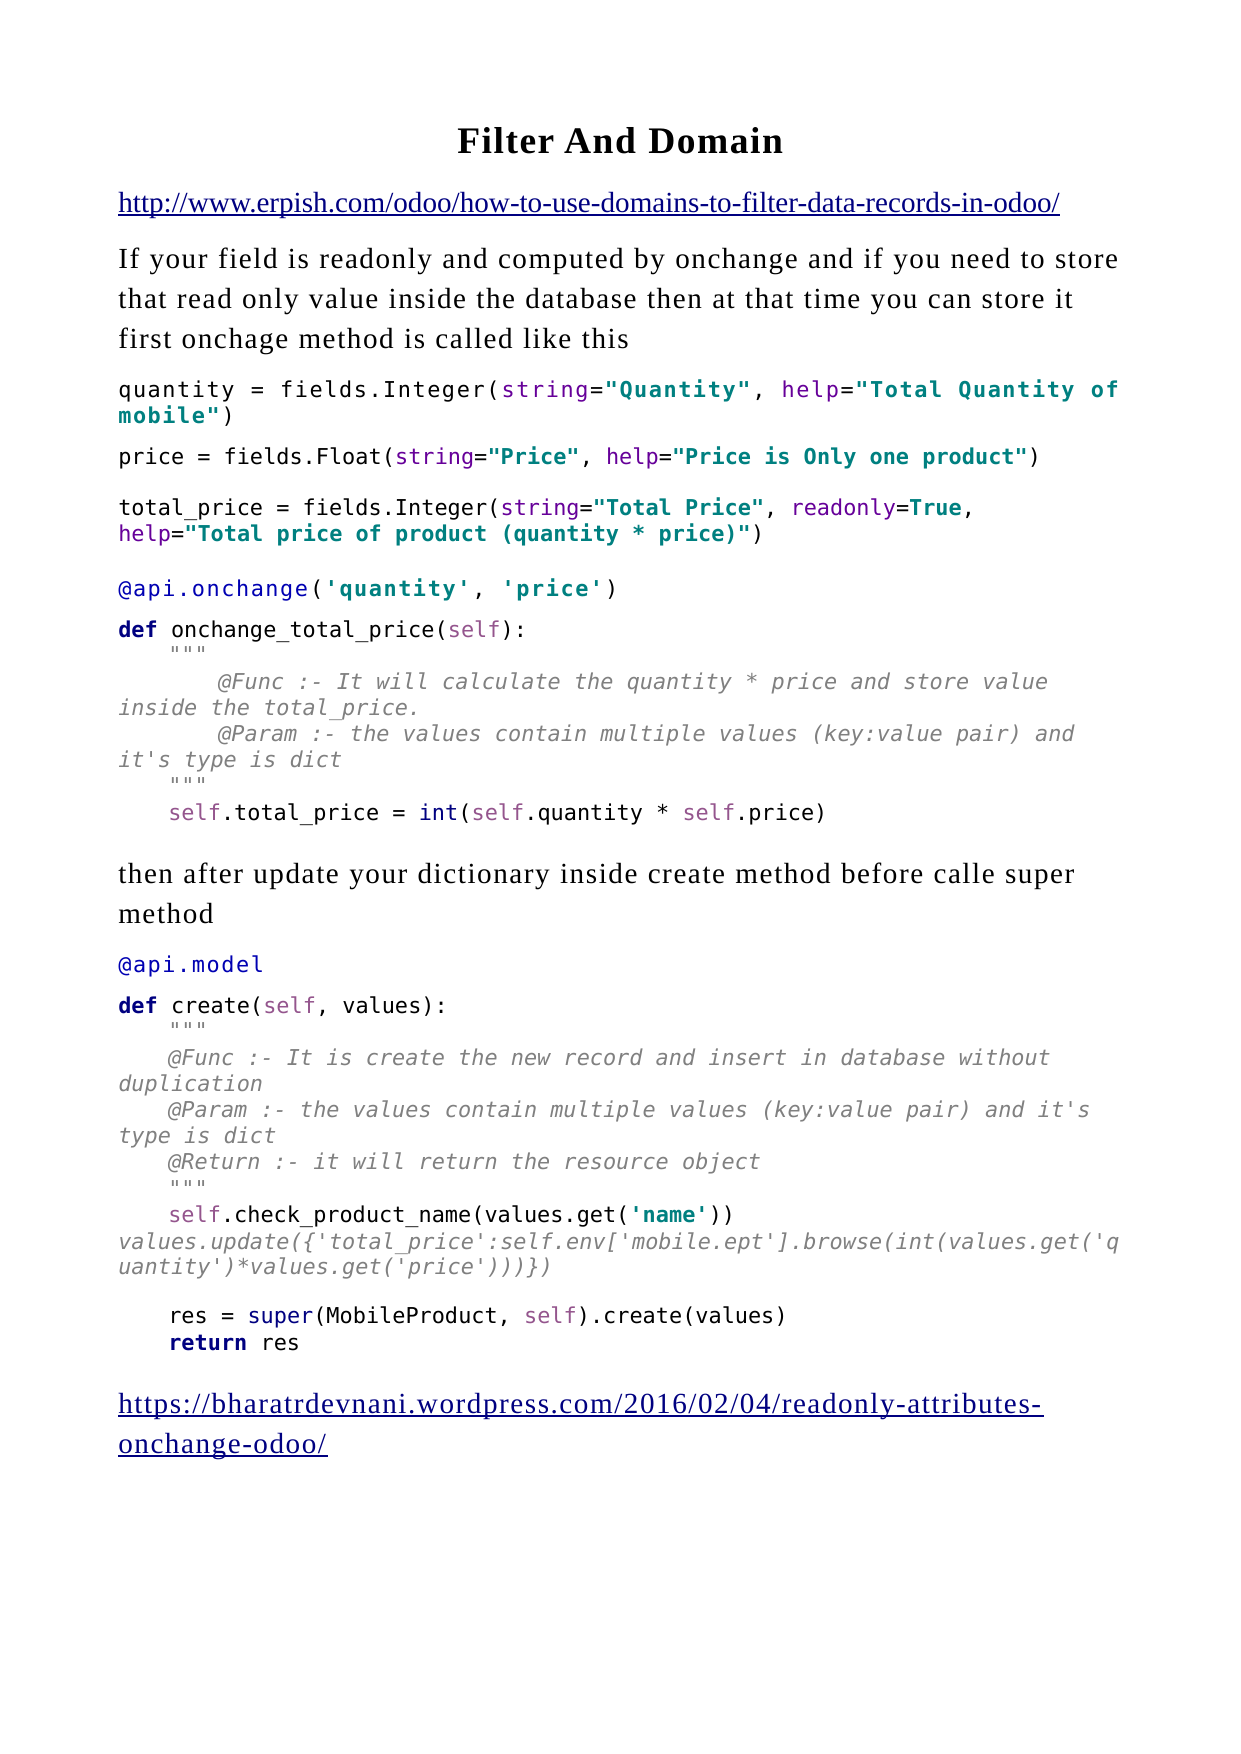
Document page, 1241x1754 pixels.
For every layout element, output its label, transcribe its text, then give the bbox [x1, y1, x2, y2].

text @api.model [118, 952, 1122, 977]
text self.total_price = int(self.quantity * self.price) [118, 800, 1122, 826]
text res = super(MobileProduct, self).create(values) [118, 1303, 1122, 1330]
text self.check_product_name(values.get('name')) values.update({'total_price':self.env['mobile.ept'].browse(int(values.get('quantity')*values.get('price')))}) [118, 1202, 1122, 1280]
text @Param :- the values contain multiple values (key:value pair) and it's type is dict [118, 721, 1122, 773]
text def create(self, values): [118, 993, 1122, 1018]
text Filter And Domain [118, 118, 1122, 161]
text """ [118, 773, 1122, 800]
text @api.onchange('quantity', 'price') [118, 576, 1122, 601]
text return res [118, 1330, 1122, 1357]
text """ [118, 642, 1122, 669]
text @Return :- it will return the resource object [118, 1149, 1122, 1176]
text """ [118, 1018, 1122, 1045]
text @Func :- It will calculate the quantity * price and store value inside the total_price. [118, 669, 1122, 721]
text https://bharatrdevnani.wordpress.com/2016/02/04/readonly-attributes-onchange-odoo/ [118, 1386, 1122, 1460]
text price = fields.Float(string="Price", help="Price is Only one product") [118, 444, 1122, 470]
text total_price = fields.Integer(string="Total Price", readonly=True, help="Total price of product (quantity * price)") [118, 495, 1122, 546]
text If your field is readonly and computed by onchange and if you need to store that read only value inside the database then at that time you can store it first onchage method is called like this [118, 241, 1122, 355]
text @Func :- It is create the new record and insert in database without duplication [118, 1045, 1122, 1097]
text def onchange_total_price(self): [118, 617, 1122, 642]
text quantity = fields.Integer(string="Quantity", help="Total Quantity of mobile") [118, 377, 1122, 428]
text http://www.erpish.com/odoo/how-to-use-domains-to-filter-data-records-in-odoo/ [118, 185, 1122, 219]
text """ [118, 1176, 1122, 1202]
text then after update your dictionary inside create method before calle super method [118, 856, 1122, 929]
text @Param :- the values contain multiple values (key:value pair) and it's type is dict [118, 1097, 1122, 1149]
